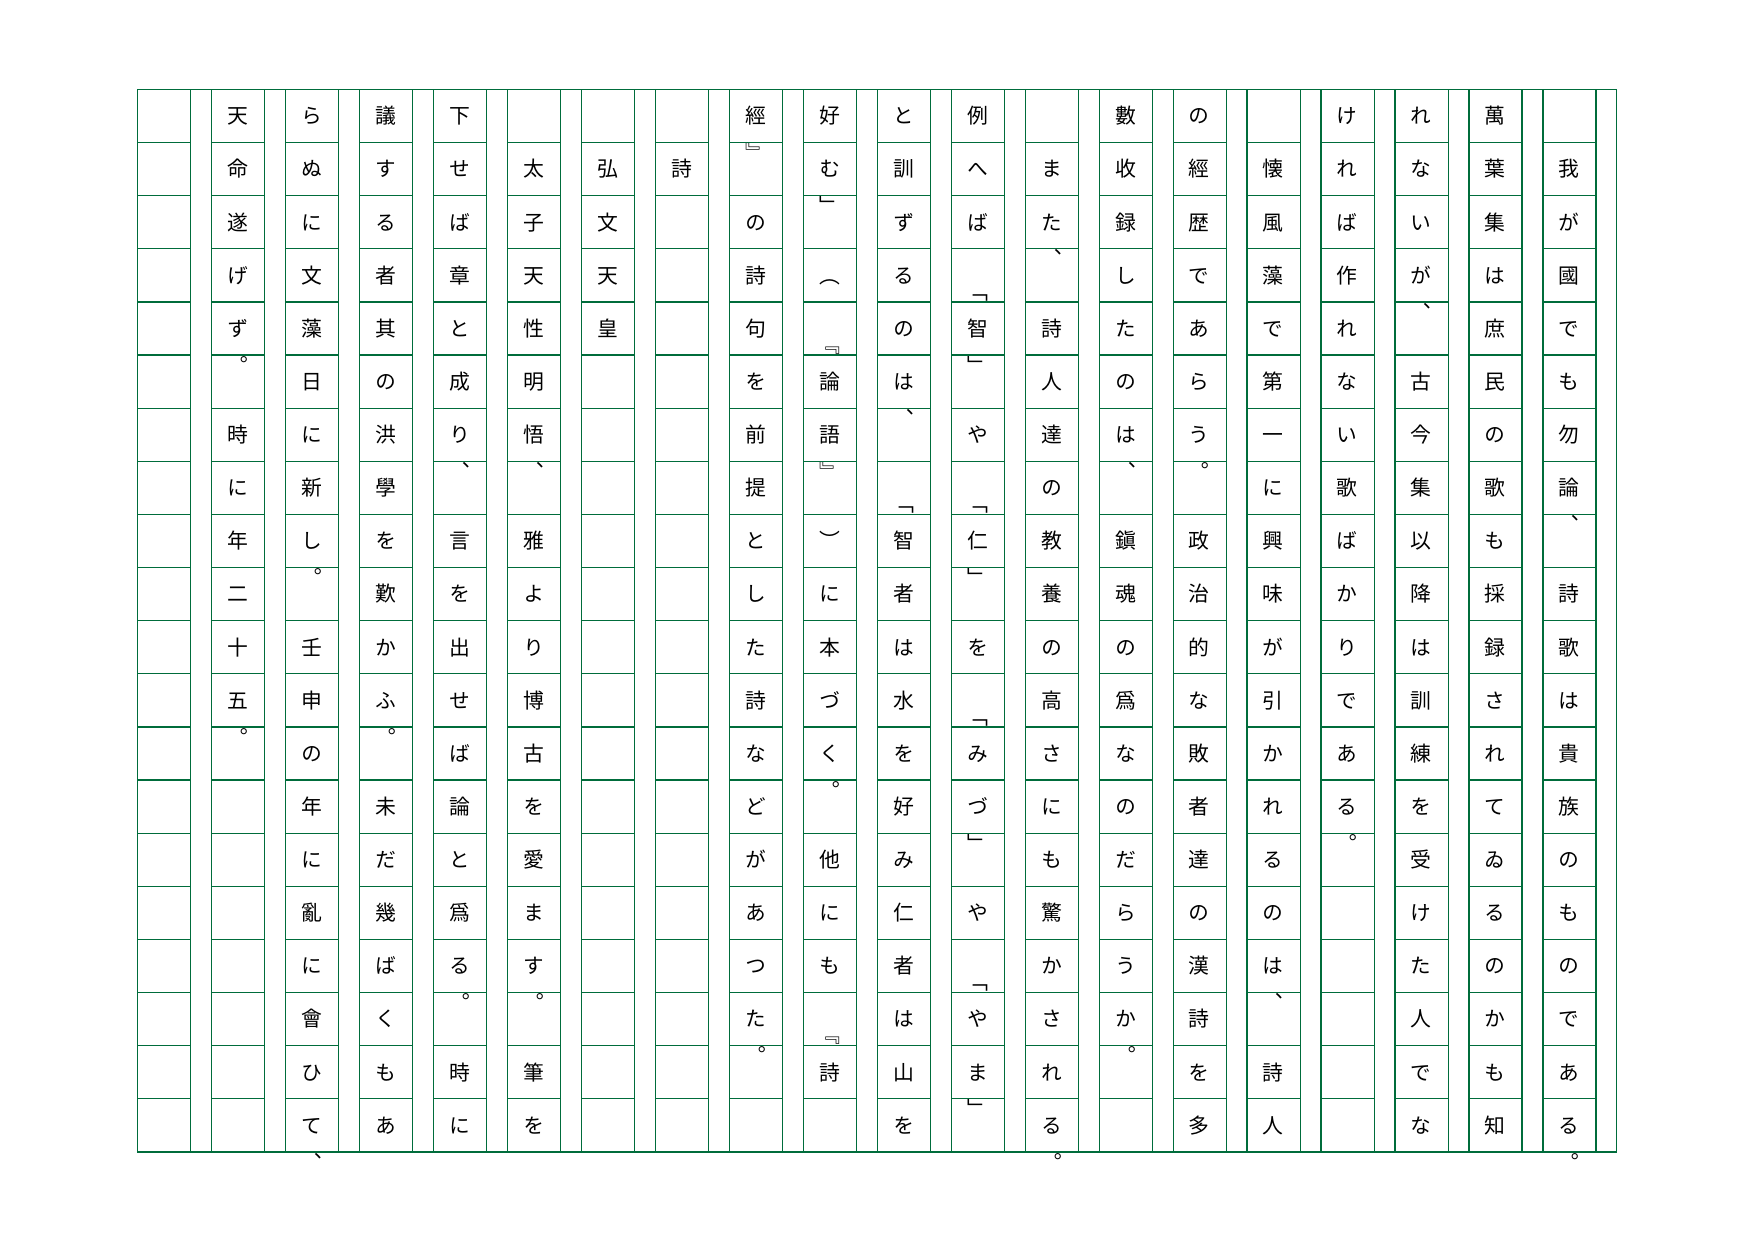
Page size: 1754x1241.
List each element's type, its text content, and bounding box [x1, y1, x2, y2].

text 太子天性明悟、雅より博古を愛ます。筆を下せば章と成り、言を出せば論と爲る。時に議する者其の洪學を歎かふ。未だ幾ばくもあらぬに文藻日に新し。壬申の年に亂に會ひて、天命遂げず。時に年二十五。 [286, 887, 338, 939]
text 懐風藻で第一に興味が引かれるのは、詩人の經歴であらう。政治的な敗者達の漢詩を多數收録したのは、鎭魂の爲なのだらうか。 [1248, 90, 1300, 142]
text [656, 940, 708, 992]
text 太子天性明悟、雅より博古を愛ます。筆を下せば章と成り、言を出せば論と爲る。時に議する者其の洪學を歎かふ。未だ幾ばくもあらぬに文藻日に新し。壬申の年に亂に會ひて、天命遂げず。時に年二十五。 [508, 356, 560, 408]
text 懐風藻で第一に興味が引かれるのは、詩人の經歴であらう。政治的な敗者達の漢詩を多數收録したのは、鎭魂の爲なのだらうか。 [1100, 143, 1152, 195]
text 我が國でも勿論、詩歌は貴族のものである。萬葉集は庶民の歌も採録されてゐるのかも知れないが、古今集以降は訓練を受けた人でなければ作れない歌ばかりである。 [1597, 90, 1616, 1151]
text 例へば「智」や「仁」を「みづ」や「やま」と訓ずるのは、「智者は水を好み仁者は山を好む」（『論語』）に本づく。他にも『詩經』の詩句を前提とした詩などがあつた。 [730, 568, 782, 620]
text 我が國でも勿論、詩歌は貴族のものである。萬葉集は庶民の歌も採録されてゐるのかも知れないが、古今集以降は訓練を受けた人でなければ作れない歌ばかりである。 [1544, 993, 1595, 1045]
text 我が國でも勿論、詩歌は貴族のものである。萬葉集は庶民の歌も採録されてゐるのかも知れないが、古今集以降は訓練を受けた人でなければ作れない歌ばかりである。 [1470, 728, 1521, 779]
text 例へば「智」や「仁」を「みづ」や「やま」と訓ずるのは、「智者は水を好み仁者は山を好む」（『論語』）に本づく。他にも『詩經』の詩句を前提とした詩などがあつた。 [730, 621, 782, 673]
text 我が國でも勿論、詩歌は貴族のものである。萬葉集は庶民の歌も採録されてゐるのかも知れないが、古今集以降は訓練を受けた人でなければ作れない歌ばかりである。 [1322, 781, 1374, 833]
text 例へば「智」や「仁」を「みづ」や「やま」と訓ずるのは、「智者は水を好み仁者は山を好む」（『論語』）に本づく。他にも『詩經』の詩句を前提とした詩などがあつた。 [804, 196, 856, 248]
text [656, 462, 708, 514]
text 懐風藻で第一に興味が引かれるのは、詩人の經歴であらう。政治的な敗者達の漢詩を多數收録したのは、鎭魂の爲なのだらうか。 [1153, 90, 1173, 1151]
text 太子天性明悟、雅より博古を愛ます。筆を下せば章と成り、言を出せば論と爲る。時に議する者其の洪學を歎かふ。未だ幾ばくもあらぬに文藻日に新し。壬申の年に亂に會ひて、天命遂げず。時に年二十五。 [360, 515, 412, 567]
text 太子天性明悟、雅より博古を愛ます。筆を下せば章と成り、言を出せば論と爲る。時に議する者其の洪學を歎かふ。未だ幾ばくもあらぬに文藻日に新し。壬申の年に亂に會ひて、天命遂げず。時に年二十五。 [360, 143, 412, 195]
text 例へば「智」や「仁」を「みづ」や「やま」と訓ずるのは、「智者は水を好み仁者は山を好む」（『論語』）に本づく。他にも『詩經』の詩句を前提とした詩などがあつた。 [804, 462, 856, 514]
text また、詩人達の教養の高さにも驚かされる。 [1026, 568, 1078, 620]
text 懐風藻で第一に興味が引かれるのは、詩人の經歴であらう。政治的な敗者達の漢詩を多數收録したのは、鎭魂の爲なのだらうか。 [1174, 940, 1226, 992]
text 例へば「智」や「仁」を「みづ」や「やま」と訓ずるのは、「智者は水を好み仁者は山を好む」（『論語』）に本づく。他にも『詩經』の詩句を前提とした詩などがあつた。 [804, 515, 856, 567]
text 我が國でも勿論、詩歌は貴族のものである。萬葉集は庶民の歌も採録されてゐるのかも知れないが、古今集以降は訓練を受けた人でなければ作れない歌ばかりである。 [1322, 90, 1374, 142]
text 懐風藻で第一に興味が引かれるのは、詩人の經歴であらう。政治的な敗者達の漢詩を多數收録したのは、鎭魂の爲なのだらうか。 [1174, 621, 1226, 673]
text また、詩人達の教養の高さにも驚かされる。 [1026, 621, 1078, 673]
text 懐風藻で第一に興味が引かれるのは、詩人の經歴であらう。政治的な敗者達の漢詩を多數收録したのは、鎭魂の爲なのだらうか。 [1100, 568, 1152, 620]
text 我が國でも勿論、詩歌は貴族のものである。萬葉集は庶民の歌も採録されてゐるのかも知れないが、古今集以降は訓練を受けた人でなければ作れない歌ばかりである。 [1544, 674, 1595, 726]
text 懐風藻で第一に興味が引かれるのは、詩人の經歴であらう。政治的な敗者達の漢詩を多數收録したのは、鎭魂の爲なのだらうか。 [1100, 781, 1152, 833]
text [582, 781, 634, 833]
text 例へば「智」や「仁」を「みづ」や「やま」と訓ずるのは、「智者は水を好み仁者は山を好む」（『論語』）に本づく。他にも『詩經』の詩句を前提とした詩などがあつた。 [730, 834, 782, 886]
text 我が國でも勿論、詩歌は貴族のものである。萬葉集は庶民の歌も採録されてゐるのかも知れないが、古今集以降は訓練を受けた人でなければ作れない歌ばかりである。 [1470, 621, 1521, 673]
text 例へば「智」や「仁」を「みづ」や「やま」と訓ずるのは、「智者は水を好み仁者は山を好む」（『論語』）に本づく。他にも『詩經』の詩句を前提とした詩などがあつた。 [804, 993, 856, 1045]
text 例へば「智」や「仁」を「みづ」や「やま」と訓ずるのは、「智者は水を好み仁者は山を好む」（『論語』）に本づく。他にも『詩經』の詩句を前提とした詩などがあつた。 [878, 515, 930, 567]
text 太子天性明悟、雅より博古を愛ます。筆を下せば章と成り、言を出せば論と爲る。時に議する者其の洪學を歎かふ。未だ幾ばくもあらぬに文藻日に新し。壬申の年に亂に會ひて、天命遂げず。時に年二十五。 [561, 90, 581, 1151]
text 我が國でも勿論、詩歌は貴族のものである。萬葉集は庶民の歌も採録されてゐるのかも知れないが、古今集以降は訓練を受けた人でなければ作れない歌ばかりである。 [1470, 356, 1521, 408]
text 我が國でも勿論、詩歌は貴族のものである。萬葉集は庶民の歌も採録されてゐるのかも知れないが、古今集以降は訓練を受けた人でなければ作れない歌ばかりである。 [1544, 728, 1595, 779]
text 我が國でも勿論、詩歌は貴族のものである。萬葉集は庶民の歌も採録されてゐるのかも知れないが、古今集以降は訓練を受けた人でなければ作れない歌ばかりである。 [1322, 568, 1374, 620]
text 例へば「智」や「仁」を「みづ」や「やま」と訓ずるのは、「智者は水を好み仁者は山を好む」（『論語』）に本づく。他にも『詩經』の詩句を前提とした詩などがあつた。 [783, 90, 803, 1151]
text 懐風藻で第一に興味が引かれるのは、詩人の經歴であらう。政治的な敗者達の漢詩を多數收録したのは、鎭魂の爲なのだらうか。 [1174, 356, 1226, 408]
text 太子天性明悟、雅より博古を愛ます。筆を下せば章と成り、言を出せば論と爲る。時に議する者其の洪學を歎かふ。未だ幾ばくもあらぬに文藻日に新し。壬申の年に亂に會ひて、天命遂げず。時に年二十五。 [508, 993, 560, 1045]
text 懐風藻で第一に興味が引かれるのは、詩人の經歴であらう。政治的な敗者達の漢詩を多數收録したのは、鎭魂の爲なのだらうか。 [1100, 1099, 1152, 1151]
text 懐風藻で第一に興味が引かれるのは、詩人の經歴であらう。政治的な敗者達の漢詩を多數收録したのは、鎭魂の爲なのだらうか。 [1100, 1046, 1152, 1098]
text 懐風藻で第一に興味が引かれるのは、詩人の經歴であらう。政治的な敗者達の漢詩を多數收録したのは、鎭魂の爲なのだらうか。 [1248, 621, 1300, 673]
text 懐風藻で第一に興味が引かれるのは、詩人の經歴であらう。政治的な敗者達の漢詩を多數收録したのは、鎭魂の爲なのだらうか。 [1248, 303, 1300, 354]
text また、詩人達の教養の高さにも驚かされる。 [1026, 674, 1078, 726]
text [582, 462, 634, 514]
text 我が國でも勿論、詩歌は貴族のものである。萬葉集は庶民の歌も採録されてゐるのかも知れないが、古今集以降は訓練を受けた人でなければ作れない歌ばかりである。 [1396, 249, 1448, 301]
text 例へば「智」や「仁」を「みづ」や「やま」と訓ずるのは、「智者は水を好み仁者は山を好む」（『論語』）に本づく。他にも『詩經』の詩句を前提とした詩などがあつた。 [730, 993, 782, 1045]
text 例へば「智」や「仁」を「みづ」や「やま」と訓ずるのは、「智者は水を好み仁者は山を好む」（『論語』）に本づく。他にも『詩經』の詩句を前提とした詩などがあつた。 [878, 834, 930, 886]
text 懐風藻で第一に興味が引かれるのは、詩人の經歴であらう。政治的な敗者達の漢詩を多數收録したのは、鎭魂の爲なのだらうか。 [1174, 781, 1226, 833]
text 我が國でも勿論、詩歌は貴族のものである。萬葉集は庶民の歌も採録されてゐるのかも知れないが、古今集以降は訓練を受けた人でなければ作れない歌ばかりである。 [1322, 249, 1374, 301]
text 我が國でも勿論、詩歌は貴族のものである。萬葉集は庶民の歌も採録されてゐるのかも知れないが、古今集以降は訓練を受けた人でなければ作れない歌ばかりである。 [1322, 940, 1374, 992]
text [656, 409, 708, 461]
text 例へば「智」や「仁」を「みづ」や「やま」と訓ずるのは、「智者は水を好み仁者は山を好む」（『論語』）に本づく。他にも『詩經』の詩句を前提とした詩などがあつた。 [952, 834, 1004, 886]
text 太子天性明悟、雅より博古を愛ます。筆を下せば章と成り、言を出せば論と爲る。時に議する者其の洪學を歎かふ。未だ幾ばくもあらぬに文藻日に新し。壬申の年に亂に會ひて、天命遂げず。時に年二十五。 [508, 728, 560, 779]
text 太子天性明悟、雅より博古を愛ます。筆を下せば章と成り、言を出せば論と爲る。時に議する者其の洪學を歎かふ。未だ幾ばくもあらぬに文藻日に新し。壬申の年に亂に會ひて、天命遂げず。時に年二十五。 [286, 196, 338, 248]
text 太子天性明悟、雅より博古を愛ます。筆を下せば章と成り、言を出せば論と爲る。時に議する者其の洪學を歎かふ。未だ幾ばくもあらぬに文藻日に新し。壬申の年に亂に會ひて、天命遂げず。時に年二十五。 [508, 887, 560, 939]
text [582, 993, 634, 1045]
text 例へば「智」や「仁」を「みづ」や「やま」と訓ずるのは、「智者は水を好み仁者は山を好む」（『論語』）に本づく。他にも『詩經』の詩句を前提とした詩などがあつた。 [952, 1099, 1004, 1151]
text 懐風藻で第一に興味が引かれるのは、詩人の經歴であらう。政治的な敗者達の漢詩を多數收録したのは、鎭魂の爲なのだらうか。 [1174, 249, 1226, 301]
text 太子天性明悟、雅より博古を愛ます。筆を下せば章と成り、言を出せば論と爲る。時に議する者其の洪學を歎かふ。未だ幾ばくもあらぬに文藻日に新し。壬申の年に亂に會ひて、天命遂げず。時に年二十五。 [360, 621, 412, 673]
text 懐風藻で第一に興味が引かれるのは、詩人の經歴であらう。政治的な敗者達の漢詩を多數收録したのは、鎭魂の爲なのだらうか。 [1100, 887, 1152, 939]
text 太子天性明悟、雅より博古を愛ます。筆を下せば章と成り、言を出せば論と爲る。時に議する者其の洪學を歎かふ。未だ幾ばくもあらぬに文藻日に新し。壬申の年に亂に會ひて、天命遂げず。時に年二十五。 [286, 90, 338, 142]
text 太子天性明悟、雅より博古を愛ます。筆を下せば章と成り、言を出せば論と爲る。時に議する者其の洪學を歎かふ。未だ幾ばくもあらぬに文藻日に新し。壬申の年に亂に會ひて、天命遂げず。時に年二十五。 [212, 356, 264, 408]
text 太子天性明悟、雅より博古を愛ます。筆を下せば章と成り、言を出せば論と爲る。時に議する者其の洪學を歎かふ。未だ幾ばくもあらぬに文藻日に新し。壬申の年に亂に會ひて、天命遂げず。時に年二十五。 [265, 90, 285, 1151]
text [656, 728, 708, 779]
text [582, 356, 634, 408]
text 例へば「智」や「仁」を「みづ」や「やま」と訓ずるのは、「智者は水を好み仁者は山を好む」（『論語』）に本づく。他にも『詩經』の詩句を前提とした詩などがあつた。 [952, 674, 1004, 726]
text 太子天性明悟、雅より博古を愛ます。筆を下せば章と成り、言を出せば論と爲る。時に議する者其の洪學を歎かふ。未だ幾ばくもあらぬに文藻日に新し。壬申の年に亂に會ひて、天命遂げず。時に年二十五。 [434, 303, 486, 354]
text 例へば「智」や「仁」を「みづ」や「やま」と訓ずるのは、「智者は水を好み仁者は山を好む」（『論語』）に本づく。他にも『詩經』の詩句を前提とした詩などがあつた。 [952, 196, 1004, 248]
text 我が國でも勿論、詩歌は貴族のものである。萬葉集は庶民の歌も採録されてゐるのかも知れないが、古今集以降は訓練を受けた人でなければ作れない歌ばかりである。 [1322, 887, 1374, 939]
text 懐風藻で第一に興味が引かれるのは、詩人の經歴であらう。政治的な敗者達の漢詩を多數收録したのは、鎭魂の爲なのだらうか。 [1100, 462, 1152, 514]
text 懐風藻で第一に興味が引かれるのは、詩人の經歴であらう。政治的な敗者達の漢詩を多數收録したのは、鎭魂の爲なのだらうか。 [1174, 674, 1226, 726]
text 懐風藻で第一に興味が引かれるのは、詩人の經歴であらう。政治的な敗者達の漢詩を多數收録したのは、鎭魂の爲なのだらうか。 [1100, 196, 1152, 248]
text [656, 834, 708, 886]
text [656, 621, 708, 673]
text 懐風藻で第一に興味が引かれるのは、詩人の經歴であらう。政治的な敗者達の漢詩を多數收録したのは、鎭魂の爲なのだらうか。 [1248, 196, 1300, 248]
text 太子天性明悟、雅より博古を愛ます。筆を下せば章と成り、言を出せば論と爲る。時に議する者其の洪學を歎かふ。未だ幾ばくもあらぬに文藻日に新し。壬申の年に亂に會ひて、天命遂げず。時に年二十五。 [360, 940, 412, 992]
text 例へば「智」や「仁」を「みづ」や「やま」と訓ずるのは、「智者は水を好み仁者は山を好む」（『論語』）に本づく。他にも『詩經』の詩句を前提とした詩などがあつた。 [730, 143, 782, 195]
text 例へば「智」や「仁」を「みづ」や「やま」と訓ずるのは、「智者は水を好み仁者は山を好む」（『論語』）に本づく。他にも『詩經』の詩句を前提とした詩などがあつた。 [730, 303, 782, 354]
text [656, 781, 708, 833]
text 懐風藻で第一に興味が引かれるのは、詩人の經歴であらう。政治的な敗者達の漢詩を多數收録したのは、鎭魂の爲なのだらうか。 [1248, 1099, 1300, 1151]
text 我が國でも勿論、詩歌は貴族のものである。萬葉集は庶民の歌も採録されてゐるのかも知れないが、古今集以降は訓練を受けた人でなければ作れない歌ばかりである。 [1322, 462, 1374, 514]
text 例へば「智」や「仁」を「みづ」や「やま」と訓ずるのは、「智者は水を好み仁者は山を好む」（『論語』）に本づく。他にも『詩經』の詩句を前提とした詩などがあつた。 [878, 674, 930, 726]
text また、詩人達の教養の高さにも驚かされる。 [1026, 409, 1078, 461]
text [582, 515, 634, 567]
text 太子天性明悟、雅より博古を愛ます。筆を下せば章と成り、言を出せば論と爲る。時に議する者其の洪學を歎かふ。未だ幾ばくもあらぬに文藻日に新し。壬申の年に亂に會ひて、天命遂げず。時に年二十五。 [212, 568, 264, 620]
text 我が國でも勿論、詩歌は貴族のものである。萬葉集は庶民の歌も採録されてゐるのかも知れないが、古今集以降は訓練を受けた人でなければ作れない歌ばかりである。 [1544, 196, 1595, 248]
text 例へば「智」や「仁」を「みづ」や「やま」と訓ずるのは、「智者は水を好み仁者は山を好む」（『論語』）に本づく。他にも『詩經』の詩句を前提とした詩などがあつた。 [878, 303, 930, 354]
text 我が國でも勿論、詩歌は貴族のものである。萬葉集は庶民の歌も採録されてゐるのかも知れないが、古今集以降は訓練を受けた人でなければ作れない歌ばかりである。 [1544, 515, 1595, 567]
text 我が國でも勿論、詩歌は貴族のものである。萬葉集は庶民の歌も採録されてゐるのかも知れないが、古今集以降は訓練を受けた人でなければ作れない歌ばかりである。 [1544, 621, 1595, 673]
text 太子天性明悟、雅より博古を愛ます。筆を下せば章と成り、言を出せば論と爲る。時に議する者其の洪學を歎かふ。未だ幾ばくもあらぬに文藻日に新し。壬申の年に亂に會ひて、天命遂げず。時に年二十五。 [360, 834, 412, 886]
text 懐風藻で第一に興味が引かれるのは、詩人の經歴であらう。政治的な敗者達の漢詩を多數收録したのは、鎭魂の爲なのだらうか。 [1248, 674, 1300, 726]
text 例へば「智」や「仁」を「みづ」や「やま」と訓ずるのは、「智者は水を好み仁者は山を好む」（『論語』）に本づく。他にも『詩經』の詩句を前提とした詩などがあつた。 [878, 568, 930, 620]
text 懐風藻で第一に興味が引かれるのは、詩人の經歴であらう。政治的な敗者達の漢詩を多數收録したのは、鎭魂の爲なのだらうか。 [1248, 834, 1300, 886]
text 例へば「智」や「仁」を「みづ」や「やま」と訓ずるのは、「智者は水を好み仁者は山を好む」（『論語』）に本づく。他にも『詩經』の詩句を前提とした詩などがあつた。 [952, 993, 1004, 1045]
text 我が國でも勿論、詩歌は貴族のものである。萬葉集は庶民の歌も採録されてゐるのかも知れないが、古今集以降は訓練を受けた人でなければ作れない歌ばかりである。 [1396, 409, 1448, 461]
text 我が國でも勿論、詩歌は貴族のものである。萬葉集は庶民の歌も採録されてゐるのかも知れないが、古今集以降は訓練を受けた人でなければ作れない歌ばかりである。 [1396, 356, 1448, 408]
text [656, 303, 708, 354]
text 太子天性明悟、雅より博古を愛ます。筆を下せば章と成り、言を出せば論と爲る。時に議する者其の洪學を歎かふ。未だ幾ばくもあらぬに文藻日に新し。壬申の年に亂に會ひて、天命遂げず。時に年二十五。 [286, 515, 338, 567]
text 例へば「智」や「仁」を「みづ」や「やま」と訓ずるのは、「智者は水を好み仁者は山を好む」（『論語』）に本づく。他にも『詩經』の詩句を前提とした詩などがあつた。 [878, 249, 930, 301]
text 懐風藻で第一に興味が引かれるのは、詩人の經歴であらう。政治的な敗者達の漢詩を多數收録したのは、鎭魂の爲なのだらうか。 [1248, 781, 1300, 833]
text 懐風藻で第一に興味が引かれるのは、詩人の經歴であらう。政治的な敗者達の漢詩を多數收録したのは、鎭魂の爲なのだらうか。 [1174, 462, 1226, 514]
text 懐風藻で第一に興味が引かれるのは、詩人の經歴であらう。政治的な敗者達の漢詩を多數收録したのは、鎭魂の爲なのだらうか。 [1100, 993, 1152, 1045]
text 太子天性明悟、雅より博古を愛ます。筆を下せば章と成り、言を出せば論と爲る。時に議する者其の洪學を歎かふ。未だ幾ばくもあらぬに文藻日に新し。壬申の年に亂に會ひて、天命遂げず。時に年二十五。 [508, 303, 560, 354]
text [582, 90, 634, 142]
text 懐風藻で第一に興味が引かれるのは、詩人の經歴であらう。政治的な敗者達の漢詩を多數收録したのは、鎭魂の爲なのだらうか。 [1248, 515, 1300, 567]
text 太子天性明悟、雅より博古を愛ます。筆を下せば章と成り、言を出せば論と爲る。時に議する者其の洪學を歎かふ。未だ幾ばくもあらぬに文藻日に新し。壬申の年に亂に會ひて、天命遂げず。時に年二十五。 [286, 303, 338, 354]
text 例へば「智」や「仁」を「みづ」や「やま」と訓ずるのは、「智者は水を好み仁者は山を好む」（『論語』）に本づく。他にも『詩經』の詩句を前提とした詩などがあつた。 [804, 356, 856, 408]
text 太子天性明悟、雅より博古を愛ます。筆を下せば章と成り、言を出せば論と爲る。時に議する者其の洪學を歎かふ。未だ幾ばくもあらぬに文藻日に新し。壬申の年に亂に會ひて、天命遂げず。時に年二十五。 [508, 568, 560, 620]
text 太子天性明悟、雅より博古を愛ます。筆を下せば章と成り、言を出せば論と爲る。時に議する者其の洪學を歎かふ。未だ幾ばくもあらぬに文藻日に新し。壬申の年に亂に會ひて、天命遂げず。時に年二十五。 [434, 515, 486, 567]
text 例へば「智」や「仁」を「みづ」や「やま」と訓ずるのは、「智者は水を好み仁者は山を好む」（『論語』）に本づく。他にも『詩經』の詩句を前提とした詩などがあつた。 [878, 90, 930, 142]
text 太子天性明悟、雅より博古を愛ます。筆を下せば章と成り、言を出せば論と爲る。時に議する者其の洪學を歎かふ。未だ幾ばくもあらぬに文藻日に新し。壬申の年に亂に會ひて、天命遂げず。時に年二十五。 [360, 196, 412, 248]
text 懐風藻で第一に興味が引かれるのは、詩人の經歴であらう。政治的な敗者達の漢詩を多數收録したのは、鎭魂の爲なのだらうか。 [1248, 887, 1300, 939]
text 懐風藻で第一に興味が引かれるのは、詩人の經歴であらう。政治的な敗者達の漢詩を多數收録したのは、鎭魂の爲なのだらうか。 [1174, 993, 1226, 1045]
text 太子天性明悟、雅より博古を愛ます。筆を下せば章と成り、言を出せば論と爲る。時に議する者其の洪學を歎かふ。未だ幾ばくもあらぬに文藻日に新し。壬申の年に亂に會ひて、天命遂げず。時に年二十五。 [212, 1046, 264, 1098]
text 例へば「智」や「仁」を「みづ」や「やま」と訓ずるのは、「智者は水を好み仁者は山を好む」（『論語』）に本づく。他にも『詩經』の詩句を前提とした詩などがあつた。 [730, 674, 782, 726]
text 太子天性明悟、雅より博古を愛ます。筆を下せば章と成り、言を出せば論と爲る。時に議する者其の洪學を歎かふ。未だ幾ばくもあらぬに文藻日に新し。壬申の年に亂に會ひて、天命遂げず。時に年二十五。 [508, 409, 560, 461]
text 懐風藻で第一に興味が引かれるのは、詩人の經歴であらう。政治的な敗者達の漢詩を多數收録したのは、鎭魂の爲なのだらうか。 [1174, 1046, 1226, 1098]
text 我が國でも勿論、詩歌は貴族のものである。萬葉集は庶民の歌も採録されてゐるのかも知れないが、古今集以降は訓練を受けた人でなければ作れない歌ばかりである。 [1470, 1099, 1521, 1151]
text 太子天性明悟、雅より博古を愛ます。筆を下せば章と成り、言を出せば論と爲る。時に議する者其の洪學を歎かふ。未だ幾ばくもあらぬに文藻日に新し。壬申の年に亂に會ひて、天命遂げず。時に年二十五。 [360, 249, 412, 301]
text 太子天性明悟、雅より博古を愛ます。筆を下せば章と成り、言を出せば論と爲る。時に議する者其の洪學を歎かふ。未だ幾ばくもあらぬに文藻日に新し。壬申の年に亂に會ひて、天命遂げず。時に年二十五。 [434, 993, 486, 1045]
text また、詩人達の教養の高さにも驚かされる。 [1026, 834, 1078, 886]
text 太子天性明悟、雅より博古を愛ます。筆を下せば章と成り、言を出せば論と爲る。時に議する者其の洪學を歎かふ。未だ幾ばくもあらぬに文藻日に新し。壬申の年に亂に會ひて、天命遂げず。時に年二十五。 [286, 993, 338, 1045]
text 我が國でも勿論、詩歌は貴族のものである。萬葉集は庶民の歌も採録されてゐるのかも知れないが、古今集以降は訓練を受けた人でなければ作れない歌ばかりである。 [1396, 940, 1448, 992]
text 例へば「智」や「仁」を「みづ」や「やま」と訓ずるのは、「智者は水を好み仁者は山を好む」（『論語』）に本づく。他にも『詩經』の詩句を前提とした詩などがあつた。 [857, 90, 877, 1151]
text 懐風藻で第一に興味が引かれるのは、詩人の經歴であらう。政治的な敗者達の漢詩を多數收録したのは、鎭魂の爲なのだらうか。 [1248, 1046, 1300, 1098]
text 太子天性明悟、雅より博古を愛ます。筆を下せば章と成り、言を出せば論と爲る。時に議する者其の洪學を歎かふ。未だ幾ばくもあらぬに文藻日に新し。壬申の年に亂に會ひて、天命遂げず。時に年二十五。 [286, 781, 338, 833]
text 例へば「智」や「仁」を「みづ」や「やま」と訓ずるのは、「智者は水を好み仁者は山を好む」（『論語』）に本づく。他にも『詩經』の詩句を前提とした詩などがあつた。 [730, 781, 782, 833]
text 懐風藻で第一に興味が引かれるのは、詩人の經歴であらう。政治的な敗者達の漢詩を多數收録したのは、鎭魂の爲なのだらうか。 [1174, 728, 1226, 779]
text 懐風藻で第一に興味が引かれるのは、詩人の經歴であらう。政治的な敗者達の漢詩を多數收録したのは、鎭魂の爲なのだらうか。 [1301, 90, 1320, 1151]
text 太子天性明悟、雅より博古を愛ます。筆を下せば章と成り、言を出せば論と爲る。時に議する者其の洪學を歎かふ。未だ幾ばくもあらぬに文藻日に新し。壬申の年に亂に會ひて、天命遂げず。時に年二十五。 [434, 1046, 486, 1098]
text 我が國でも勿論、詩歌は貴族のものである。萬葉集は庶民の歌も採録されてゐるのかも知れないが、古今集以降は訓練を受けた人でなければ作れない歌ばかりである。 [1544, 143, 1595, 195]
text 我が國でも勿論、詩歌は貴族のものである。萬葉集は庶民の歌も採録されてゐるのかも知れないが、古今集以降は訓練を受けた人でなければ作れない歌ばかりである。 [1470, 993, 1521, 1045]
text 例へば「智」や「仁」を「みづ」や「やま」と訓ずるのは、「智者は水を好み仁者は山を好む」（『論語』）に本づく。他にも『詩經』の詩句を前提とした詩などがあつた。 [878, 196, 930, 248]
text また、詩人達の教養の高さにも驚かされる。 [1026, 940, 1078, 992]
text 懐風藻で第一に興味が引かれるのは、詩人の經歴であらう。政治的な敗者達の漢詩を多數收録したのは、鎭魂の爲なのだらうか。 [1100, 356, 1152, 408]
text 太子天性明悟、雅より博古を愛ます。筆を下せば章と成り、言を出せば論と爲る。時に議する者其の洪學を歎かふ。未だ幾ばくもあらぬに文藻日に新し。壬申の年に亂に會ひて、天命遂げず。時に年二十五。 [286, 356, 338, 408]
text 懐風藻で第一に興味が引かれるのは、詩人の經歴であらう。政治的な敗者達の漢詩を多數收録したのは、鎭魂の爲なのだらうか。 [1100, 728, 1152, 779]
text [656, 1046, 708, 1098]
text 例へば「智」や「仁」を「みづ」や「やま」と訓ずるのは、「智者は水を好み仁者は山を好む」（『論語』）に本づく。他にも『詩經』の詩句を前提とした詩などがあつた。 [952, 568, 1004, 620]
text 懐風藻で第一に興味が引かれるのは、詩人の經歴であらう。政治的な敗者達の漢詩を多數收録したのは、鎭魂の爲なのだらうか。 [1174, 568, 1226, 620]
text 我が國でも勿論、詩歌は貴族のものである。萬葉集は庶民の歌も採録されてゐるのかも知れないが、古今集以降は訓練を受けた人でなければ作れない歌ばかりである。 [1470, 940, 1521, 992]
text 例へば「智」や「仁」を「みづ」や「やま」と訓ずるのは、「智者は水を好み仁者は山を好む」（『論語』）に本づく。他にも『詩經』の詩句を前提とした詩などがあつた。 [878, 728, 930, 779]
text 我が國でも勿論、詩歌は貴族のものである。萬葉集は庶民の歌も採録されてゐるのかも知れないが、古今集以降は訓練を受けた人でなければ作れない歌ばかりである。 [1396, 887, 1448, 939]
text 懐風藻で第一に興味が引かれるのは、詩人の經歴であらう。政治的な敗者達の漢詩を多數收録したのは、鎭魂の爲なのだらうか。 [1100, 674, 1152, 726]
text 例へば「智」や「仁」を「みづ」や「やま」と訓ずるのは、「智者は水を好み仁者は山を好む」（『論語』）に本づく。他にも『詩經』の詩句を前提とした詩などがあつた。 [804, 940, 856, 992]
text 太子天性明悟、雅より博古を愛ます。筆を下せば章と成り、言を出せば論と爲る。時に議する者其の洪學を歎かふ。未だ幾ばくもあらぬに文藻日に新し。壬申の年に亂に會ひて、天命遂げず。時に年二十五。 [212, 249, 264, 301]
text 例へば「智」や「仁」を「みづ」や「やま」と訓ずるのは、「智者は水を好み仁者は山を好む」（『論語』）に本づく。他にも『詩經』の詩句を前提とした詩などがあつた。 [952, 781, 1004, 833]
text 太子天性明悟、雅より博古を愛ます。筆を下せば章と成り、言を出せば論と爲る。時に議する者其の洪學を歎かふ。未だ幾ばくもあらぬに文藻日に新し。壬申の年に亂に會ひて、天命遂げず。時に年二十五。 [508, 940, 560, 992]
text [656, 674, 708, 726]
text 例へば「智」や「仁」を「みづ」や「やま」と訓ずるのは、「智者は水を好み仁者は山を好む」（『論語』）に本づく。他にも『詩經』の詩句を前提とした詩などがあつた。 [878, 781, 930, 833]
text 懐風藻で第一に興味が引かれるのは、詩人の經歴であらう。政治的な敗者達の漢詩を多數收録したのは、鎭魂の爲なのだらうか。 [1248, 249, 1300, 301]
text 例へば「智」や「仁」を「みづ」や「やま」と訓ずるのは、「智者は水を好み仁者は山を好む」（『論語』）に本づく。他にも『詩經』の詩句を前提とした詩などがあつた。 [804, 90, 856, 142]
text 太子天性明悟、雅より博古を愛ます。筆を下せば章と成り、言を出せば論と爲る。時に議する者其の洪學を歎かふ。未だ幾ばくもあらぬに文藻日に新し。壬申の年に亂に會ひて、天命遂げず。時に年二十五。 [434, 462, 486, 514]
text また、詩人達の教養の高さにも驚かされる。 [1026, 993, 1078, 1045]
text 文 [582, 196, 634, 248]
text 我が國でも勿論、詩歌は貴族のものである。萬葉集は庶民の歌も採録されてゐるのかも知れないが、古今集以降は訓練を受けた人でなければ作れない歌ばかりである。 [1544, 940, 1595, 992]
text 例へば「智」や「仁」を「みづ」や「やま」と訓ずるのは、「智者は水を好み仁者は山を好む」（『論語』）に本づく。他にも『詩經』の詩句を前提とした詩などがあつた。 [804, 887, 856, 939]
text 太子天性明悟、雅より博古を愛ます。筆を下せば章と成り、言を出せば論と爲る。時に議する者其の洪學を歎かふ。未だ幾ばくもあらぬに文藻日に新し。壬申の年に亂に會ひて、天命遂げず。時に年二十五。 [508, 621, 560, 673]
text 我が國でも勿論、詩歌は貴族のものである。萬葉集は庶民の歌も採録されてゐるのかも知れないが、古今集以降は訓練を受けた人でなければ作れない歌ばかりである。 [1322, 1046, 1374, 1098]
text [582, 674, 634, 726]
text 我が國でも勿論、詩歌は貴族のものである。萬葉集は庶民の歌も採録されてゐるのかも知れないが、古今集以降は訓練を受けた人でなければ作れない歌ばかりである。 [1322, 834, 1374, 886]
text [656, 196, 708, 248]
text 我が國でも勿論、詩歌は貴族のものである。萬葉集は庶民の歌も採録されてゐるのかも知れないが、古今集以降は訓練を受けた人でなければ作れない歌ばかりである。 [1322, 515, 1374, 567]
text 例へば「智」や「仁」を「みづ」や「やま」と訓ずるのは、「智者は水を好み仁者は山を好む」（『論語』）に本づく。他にも『詩經』の詩句を前提とした詩などがあつた。 [952, 621, 1004, 673]
text 例へば「智」や「仁」を「みづ」や「やま」と訓ずるのは、「智者は水を好み仁者は山を好む」（『論語』）に本づく。他にも『詩經』の詩句を前提とした詩などがあつた。 [878, 356, 930, 408]
text 太子天性明悟、雅より博古を愛ます。筆を下せば章と成り、言を出せば論と爲る。時に議する者其の洪學を歎かふ。未だ幾ばくもあらぬに文藻日に新し。壬申の年に亂に會ひて、天命遂げず。時に年二十五。 [508, 143, 560, 195]
text 我が國でも勿論、詩歌は貴族のものである。萬葉集は庶民の歌も採録されてゐるのかも知れないが、古今集以降は訓練を受けた人でなければ作れない歌ばかりである。 [1396, 303, 1448, 354]
text 我が國でも勿論、詩歌は貴族のものである。萬葉集は庶民の歌も採録されてゐるのかも知れないが、古今集以降は訓練を受けた人でなければ作れない歌ばかりである。 [1470, 196, 1521, 248]
text 太子天性明悟、雅より博古を愛ます。筆を下せば章と成り、言を出せば論と爲る。時に議する者其の洪學を歎かふ。未だ幾ばくもあらぬに文藻日に新し。壬申の年に亂に會ひて、天命遂げず。時に年二十五。 [360, 1046, 412, 1098]
text また、詩人達の教養の高さにも驚かされる。 [1026, 462, 1078, 514]
text 太子天性明悟、雅より博古を愛ます。筆を下せば章と成り、言を出せば論と爲る。時に議する者其の洪學を歎かふ。未だ幾ばくもあらぬに文藻日に新し。壬申の年に亂に會ひて、天命遂げず。時に年二十五。 [508, 674, 560, 726]
text また、詩人達の教養の高さにも驚かされる。 [1026, 143, 1078, 195]
text 例へば「智」や「仁」を「みづ」や「やま」と訓ずるのは、「智者は水を好み仁者は山を好む」（『論語』）に本づく。他にも『詩經』の詩句を前提とした詩などがあつた。 [952, 462, 1004, 514]
text 我が國でも勿論、詩歌は貴族のものである。萬葉集は庶民の歌も採録されてゐるのかも知れないが、古今集以降は訓練を受けた人でなければ作れない歌ばかりである。 [1322, 1099, 1374, 1151]
text 太子天性明悟、雅より博古を愛ます。筆を下せば章と成り、言を出せば論と爲る。時に議する者其の洪學を歎かふ。未だ幾ばくもあらぬに文藻日に新し。壬申の年に亂に會ひて、天命遂げず。時に年二十五。 [434, 196, 486, 248]
text 我が國でも勿論、詩歌は貴族のものである。萬葉集は庶民の歌も採録されてゐるのかも知れないが、古今集以降は訓練を受けた人でなければ作れない歌ばかりである。 [1470, 143, 1521, 195]
text 例へば「智」や「仁」を「みづ」や「やま」と訓ずるのは、「智者は水を好み仁者は山を好む」（『論語』）に本づく。他にも『詩經』の詩句を前提とした詩などがあつた。 [878, 1099, 930, 1151]
text 例へば「智」や「仁」を「みづ」や「やま」と訓ずるのは、「智者は水を好み仁者は山を好む」（『論語』）に本づく。他にも『詩經』の詩句を前提とした詩などがあつた。 [878, 1046, 930, 1098]
text また、詩人達の教養の高さにも驚かされる。 [1026, 356, 1078, 408]
text 我が國でも勿論、詩歌は貴族のものである。萬葉集は庶民の歌も採録されてゐるのかも知れないが、古今集以降は訓練を受けた人でなければ作れない歌ばかりである。 [1396, 1099, 1448, 1151]
text 我が國でも勿論、詩歌は貴族のものである。萬葉集は庶民の歌も採録されてゐるのかも知れないが、古今集以降は訓練を受けた人でなければ作れない歌ばかりである。 [1396, 515, 1448, 567]
text 懐風藻で第一に興味が引かれるのは、詩人の經歴であらう。政治的な敗者達の漢詩を多數收録したのは、鎭魂の爲なのだらうか。 [1248, 993, 1300, 1045]
text 懐風藻で第一に興味が引かれるのは、詩人の經歴であらう。政治的な敗者達の漢詩を多數收録したのは、鎭魂の爲なのだらうか。 [1248, 940, 1300, 992]
text 太子天性明悟、雅より博古を愛ます。筆を下せば章と成り、言を出せば論と爲る。時に議する者其の洪學を歎かふ。未だ幾ばくもあらぬに文藻日に新し。壬申の年に亂に會ひて、天命遂げず。時に年二十五。 [360, 674, 412, 726]
text 例へば「智」や「仁」を「みづ」や「やま」と訓ずるのは、「智者は水を好み仁者は山を好む」（『論語』）に本づく。他にも『詩經』の詩句を前提とした詩などがあつた。 [730, 940, 782, 992]
text 例へば「智」や「仁」を「みづ」や「やま」と訓ずるのは、「智者は水を好み仁者は山を好む」（『論語』）に本づく。他にも『詩經』の詩句を前提とした詩などがあつた。 [730, 409, 782, 461]
text 我が國でも勿論、詩歌は貴族のものである。萬葉集は庶民の歌も採録されてゐるのかも知れないが、古今集以降は訓練を受けた人でなければ作れない歌ばかりである。 [1544, 1099, 1595, 1151]
text 我が國でも勿論、詩歌は貴族のものである。萬葉集は庶民の歌も採録されてゐるのかも知れないが、古今集以降は訓練を受けた人でなければ作れない歌ばかりである。 [1322, 196, 1374, 248]
text 太子天性明悟、雅より博古を愛ます。筆を下せば章と成り、言を出せば論と爲る。時に議する者其の洪學を歎かふ。未だ幾ばくもあらぬに文藻日に新し。壬申の年に亂に會ひて、天命遂げず。時に年二十五。 [360, 1099, 412, 1151]
text 我が國でも勿論、詩歌は貴族のものである。萬葉集は庶民の歌も採録されてゐるのかも知れないが、古今集以降は訓練を受けた人でなければ作れない歌ばかりである。 [1544, 568, 1595, 620]
text 例へば「智」や「仁」を「みづ」や「やま」と訓ずるのは、「智者は水を好み仁者は山を好む」（『論語』）に本づく。他にも『詩經』の詩句を前提とした詩などがあつた。 [804, 303, 856, 354]
text 我が國でも勿論、詩歌は貴族のものである。萬葉集は庶民の歌も採録されてゐるのかも知れないが、古今集以降は訓練を受けた人でなければ作れない歌ばかりである。 [1396, 728, 1448, 779]
text また、詩人達の教養の高さにも驚かされる。 [1079, 90, 1099, 1151]
text 太子天性明悟、雅より博古を愛ます。筆を下せば章と成り、言を出せば論と爲る。時に議する者其の洪學を歎かふ。未だ幾ばくもあらぬに文藻日に新し。壬申の年に亂に會ひて、天命遂げず。時に年二十五。 [360, 462, 412, 514]
text 懐風藻で第一に興味が引かれるのは、詩人の經歴であらう。政治的な敗者達の漢詩を多數收録したのは、鎭魂の爲なのだらうか。 [1248, 462, 1300, 514]
text 例へば「智」や「仁」を「みづ」や「やま」と訓ずるのは、「智者は水を好み仁者は山を好む」（『論語』）に本づく。他にも『詩經』の詩句を前提とした詩などがあつた。 [730, 196, 782, 248]
text 太子天性明悟、雅より博古を愛ます。筆を下せば章と成り、言を出せば論と爲る。時に議する者其の洪學を歎かふ。未だ幾ばくもあらぬに文藻日に新し。壬申の年に亂に會ひて、天命遂げず。時に年二十五。 [508, 1099, 560, 1151]
text 懐風藻で第一に興味が引かれるのは、詩人の經歴であらう。政治的な敗者達の漢詩を多數收録したのは、鎭魂の爲なのだらうか。 [1100, 303, 1152, 354]
text [656, 90, 708, 142]
text 懐風藻で第一に興味が引かれるのは、詩人の經歴であらう。政治的な敗者達の漢詩を多數收録したのは、鎭魂の爲なのだらうか。 [1174, 515, 1226, 567]
text 例へば「智」や「仁」を「みづ」や「やま」と訓ずるのは、「智者は水を好み仁者は山を好む」（『論語』）に本づく。他にも『詩經』の詩句を前提とした詩などがあつた。 [1005, 90, 1025, 1151]
text 例へば「智」や「仁」を「みづ」や「やま」と訓ずるのは、「智者は水を好み仁者は山を好む」（『論語』）に本づく。他にも『詩經』の詩句を前提とした詩などがあつた。 [952, 515, 1004, 567]
text 太子天性明悟、雅より博古を愛ます。筆を下せば章と成り、言を出せば論と爲る。時に議する者其の洪學を歎かふ。未だ幾ばくもあらぬに文藻日に新し。壬申の年に亂に會ひて、天命遂げず。時に年二十五。 [212, 674, 264, 726]
text 我が國でも勿論、詩歌は貴族のものである。萬葉集は庶民の歌も採録されてゐるのかも知れないが、古今集以降は訓練を受けた人でなければ作れない歌ばかりである。 [1322, 993, 1374, 1045]
text 例へば「智」や「仁」を「みづ」や「やま」と訓ずるのは、「智者は水を好み仁者は山を好む」（『論語』）に本づく。他にも『詩經』の詩句を前提とした詩などがあつた。 [952, 143, 1004, 195]
text 太子天性明悟、雅より博古を愛ます。筆を下せば章と成り、言を出せば論と爲る。時に議する者其の洪學を歎かふ。未だ幾ばくもあらぬに文藻日に新し。壬申の年に亂に會ひて、天命遂げず。時に年二十五。 [212, 781, 264, 833]
text 太子天性明悟、雅より博古を愛ます。筆を下せば章と成り、言を出せば論と爲る。時に議する者其の洪學を歎かふ。未だ幾ばくもあらぬに文藻日に新し。壬申の年に亂に會ひて、天命遂げず。時に年二十五。 [286, 409, 338, 461]
text 太子天性明悟、雅より博古を愛ます。筆を下せば章と成り、言を出せば論と爲る。時に議する者其の洪學を歎かふ。未だ幾ばくもあらぬに文藻日に新し。壬申の年に亂に會ひて、天命遂げず。時に年二十五。 [508, 834, 560, 886]
text [582, 1099, 634, 1151]
text 例へば「智」や「仁」を「みづ」や「やま」と訓ずるのは、「智者は水を好み仁者は山を好む」（『論語』）に本づく。他にも『詩經』の詩句を前提とした詩などがあつた。 [931, 90, 951, 1151]
text 詩 [656, 143, 708, 195]
text 太子天性明悟、雅より博古を愛ます。筆を下せば章と成り、言を出せば論と爲る。時に議する者其の洪學を歎かふ。未だ幾ばくもあらぬに文藻日に新し。壬申の年に亂に會ひて、天命遂げず。時に年二十五。 [487, 90, 507, 1151]
text 我が國でも勿論、詩歌は貴族のものである。萬葉集は庶民の歌も採録されてゐるのかも知れないが、古今集以降は訓練を受けた人でなければ作れない歌ばかりである。 [1470, 834, 1521, 886]
text 懐風藻で第一に興味が引かれるのは、詩人の經歴であらう。政治的な敗者達の漢詩を多數收録したのは、鎭魂の爲なのだらうか。 [1100, 834, 1152, 886]
text 例へば「智」や「仁」を「みづ」や「やま」と訓ずるのは、「智者は水を好み仁者は山を好む」（『論語』）に本づく。他にも『詩經』の詩句を前提とした詩などがあつた。 [878, 409, 930, 461]
text 我が國でも勿論、詩歌は貴族のものである。萬葉集は庶民の歌も採録されてゐるのかも知れないが、古今集以降は訓練を受けた人でなければ作れない歌ばかりである。 [1470, 674, 1521, 726]
text 我が國でも勿論、詩歌は貴族のものである。萬葉集は庶民の歌も採録されてゐるのかも知れないが、古今集以降は訓練を受けた人でなければ作れない歌ばかりである。 [1523, 90, 1542, 1151]
text 例へば「智」や「仁」を「みづ」や「やま」と訓ずるのは、「智者は水を好み仁者は山を好む」（『論語』）に本づく。他にも『詩經』の詩句を前提とした詩などがあつた。 [878, 993, 930, 1045]
text 例へば「智」や「仁」を「みづ」や「やま」と訓ずるのは、「智者は水を好み仁者は山を好む」（『論語』）に本づく。他にも『詩經』の詩句を前提とした詩などがあつた。 [804, 409, 856, 461]
text 太子天性明悟、雅より博古を愛ます。筆を下せば章と成り、言を出せば論と爲る。時に議する者其の洪學を歎かふ。未だ幾ばくもあらぬに文藻日に新し。壬申の年に亂に會ひて、天命遂げず。時に年二十五。 [360, 887, 412, 939]
text 例へば「智」や「仁」を「みづ」や「やま」と訓ずるのは、「智者は水を好み仁者は山を好む」（『論語』）に本づく。他にも『詩經』の詩句を前提とした詩などがあつた。 [878, 940, 930, 992]
text 我が國でも勿論、詩歌は貴族のものである。萬葉集は庶民の歌も採録されてゐるのかも知れないが、古今集以降は訓練を受けた人でなければ作れない歌ばかりである。 [1470, 515, 1521, 567]
text 例へば「智」や「仁」を「みづ」や「やま」と訓ずるのは、「智者は水を好み仁者は山を好む」（『論語』）に本づく。他にも『詩經』の詩句を前提とした詩などがあつた。 [730, 1046, 782, 1098]
text 我が國でも勿論、詩歌は貴族のものである。萬葉集は庶民の歌も採録されてゐるのかも知れないが、古今集以降は訓練を受けた人でなければ作れない歌ばかりである。 [1396, 993, 1448, 1045]
text 例へば「智」や「仁」を「みづ」や「やま」と訓ずるのは、「智者は水を好み仁者は山を好む」（『論語』）に本づく。他にも『詩經』の詩句を前提とした詩などがあつた。 [730, 356, 782, 408]
text 太子天性明悟、雅より博古を愛ます。筆を下せば章と成り、言を出せば論と爲る。時に議する者其の洪學を歎かふ。未だ幾ばくもあらぬに文藻日に新し。壬申の年に亂に會ひて、天命遂げず。時に年二十五。 [212, 409, 264, 461]
text 我が國でも勿論、詩歌は貴族のものである。萬葉集は庶民の歌も採録されてゐるのかも知れないが、古今集以降は訓練を受けた人でなければ作れない歌ばかりである。 [1470, 409, 1521, 461]
text 太子天性明悟、雅より博古を愛ます。筆を下せば章と成り、言を出せば論と爲る。時に議する者其の洪學を歎かふ。未だ幾ばくもあらぬに文藻日に新し。壬申の年に亂に會ひて、天命遂げず。時に年二十五。 [212, 887, 264, 939]
text 太子天性明悟、雅より博古を愛ます。筆を下せば章と成り、言を出せば論と爲る。時に議する者其の洪學を歎かふ。未だ幾ばくもあらぬに文藻日に新し。壬申の年に亂に會ひて、天命遂げず。時に年二十五。 [434, 728, 486, 779]
text 太子天性明悟、雅より博古を愛ます。筆を下せば章と成り、言を出せば論と爲る。時に議する者其の洪學を歎かふ。未だ幾ばくもあらぬに文藻日に新し。壬申の年に亂に會ひて、天命遂げず。時に年二十五。 [360, 568, 412, 620]
text [582, 887, 634, 939]
text 太子天性明悟、雅より博古を愛ます。筆を下せば章と成り、言を出せば論と爲る。時に議する者其の洪學を歎かふ。未だ幾ばくもあらぬに文藻日に新し。壬申の年に亂に會ひて、天命遂げず。時に年二十五。 [286, 143, 338, 195]
text また、詩人達の教養の高さにも驚かされる。 [1026, 196, 1078, 248]
text 太子天性明悟、雅より博古を愛ます。筆を下せば章と成り、言を出せば論と爲る。時に議する者其の洪學を歎かふ。未だ幾ばくもあらぬに文藻日に新し。壬申の年に亂に會ひて、天命遂げず。時に年二十五。 [286, 940, 338, 992]
text 我が國でも勿論、詩歌は貴族のものである。萬葉集は庶民の歌も採録されてゐるのかも知れないが、古今集以降は訓練を受けた人でなければ作れない歌ばかりである。 [1396, 196, 1448, 248]
text 太子天性明悟、雅より博古を愛ます。筆を下せば章と成り、言を出せば論と爲る。時に議する者其の洪學を歎かふ。未だ幾ばくもあらぬに文藻日に新し。壬申の年に亂に會ひて、天命遂げず。時に年二十五。 [360, 303, 412, 354]
text 太子天性明悟、雅より博古を愛ます。筆を下せば章と成り、言を出せば論と爲る。時に議する者其の洪學を歎かふ。未だ幾ばくもあらぬに文藻日に新し。壬申の年に亂に會ひて、天命遂げず。時に年二十五。 [508, 249, 560, 301]
text 我が國でも勿論、詩歌は貴族のものである。萬葉集は庶民の歌も採録されてゐるのかも知れないが、古今集以降は訓練を受けた人でなければ作れない歌ばかりである。 [1544, 1046, 1595, 1098]
text また、詩人達の教養の高さにも驚かされる。 [1026, 515, 1078, 567]
text 太子天性明悟、雅より博古を愛ます。筆を下せば章と成り、言を出せば論と爲る。時に議する者其の洪學を歎かふ。未だ幾ばくもあらぬに文藻日に新し。壬申の年に亂に會ひて、天命遂げず。時に年二十五。 [413, 90, 433, 1151]
text また、詩人達の教養の高さにも驚かされる。 [1026, 1046, 1078, 1098]
text また、詩人達の教養の高さにも驚かされる。 [1026, 728, 1078, 779]
text 我が國でも勿論、詩歌は貴族のものである。萬葉集は庶民の歌も採録されてゐるのかも知れないが、古今集以降は訓練を受けた人でなければ作れない歌ばかりである。 [1322, 356, 1374, 408]
text 例へば「智」や「仁」を「みづ」や「やま」と訓ずるのは、「智者は水を好み仁者は山を好む」（『論語』）に本づく。他にも『詩經』の詩句を前提とした詩などがあつた。 [804, 143, 856, 195]
text 例へば「智」や「仁」を「みづ」や「やま」と訓ずるのは、「智者は水を好み仁者は山を好む」（『論語』）に本づく。他にも『詩經』の詩句を前提とした詩などがあつた。 [804, 728, 856, 779]
text [582, 568, 634, 620]
text 太子天性明悟、雅より博古を愛ます。筆を下せば章と成り、言を出せば論と爲る。時に議する者其の洪學を歎かふ。未だ幾ばくもあらぬに文藻日に新し。壬申の年に亂に會ひて、天命遂げず。時に年二十五。 [212, 834, 264, 886]
text [635, 90, 655, 1151]
text 太子天性明悟、雅より博古を愛ます。筆を下せば章と成り、言を出せば論と爲る。時に議する者其の洪學を歎かふ。未だ幾ばくもあらぬに文藻日に新し。壬申の年に亂に會ひて、天命遂げず。時に年二十五。 [212, 1099, 264, 1151]
text [656, 993, 708, 1045]
text 懐風藻で第一に興味が引かれるのは、詩人の經歴であらう。政治的な敗者達の漢詩を多數收録したのは、鎭魂の爲なのだらうか。 [1100, 621, 1152, 673]
text 我が國でも勿論、詩歌は貴族のものである。萬葉集は庶民の歌も採録されてゐるのかも知れないが、古今集以降は訓練を受けた人でなければ作れない歌ばかりである。 [1470, 568, 1521, 620]
text 例へば「智」や「仁」を「みづ」や「やま」と訓ずるのは、「智者は水を好み仁者は山を好む」（『論語』）に本づく。他にも『詩經』の詩句を前提とした詩などがあつた。 [730, 515, 782, 567]
text 太子天性明悟、雅より博古を愛ます。筆を下せば章と成り、言を出せば論と爲る。時に議する者其の洪學を歎かふ。未だ幾ばくもあらぬに文藻日に新し。壬申の年に亂に會ひて、天命遂げず。時に年二十五。 [434, 90, 486, 142]
text 太子天性明悟、雅より博古を愛ます。筆を下せば章と成り、言を出せば論と爲る。時に議する者其の洪學を歎かふ。未だ幾ばくもあらぬに文藻日に新し。壬申の年に亂に會ひて、天命遂げず。時に年二十五。 [508, 196, 560, 248]
text 太子天性明悟、雅より博古を愛ます。筆を下せば章と成り、言を出せば論と爲る。時に議する者其の洪學を歎かふ。未だ幾ばくもあらぬに文藻日に新し。壬申の年に亂に會ひて、天命遂げず。時に年二十五。 [339, 90, 359, 1151]
text 太子天性明悟、雅より博古を愛ます。筆を下せば章と成り、言を出せば論と爲る。時に議する者其の洪學を歎かふ。未だ幾ばくもあらぬに文藻日に新し。壬申の年に亂に會ひて、天命遂げず。時に年二十五。 [212, 143, 264, 195]
text 太子天性明悟、雅より博古を愛ます。筆を下せば章と成り、言を出せば論と爲る。時に議する者其の洪學を歎かふ。未だ幾ばくもあらぬに文藻日に新し。壬申の年に亂に會ひて、天命遂げず。時に年二十五。 [286, 621, 338, 673]
text 例へば「智」や「仁」を「みづ」や「やま」と訓ずるのは、「智者は水を好み仁者は山を好む」（『論語』）に本づく。他にも『詩經』の詩句を前提とした詩などがあつた。 [878, 143, 930, 195]
text 太子天性明悟、雅より博古を愛ます。筆を下せば章と成り、言を出せば論と爲る。時に議する者其の洪學を歎かふ。未だ幾ばくもあらぬに文藻日に新し。壬申の年に亂に會ひて、天命遂げず。時に年二十五。 [286, 834, 338, 886]
text 例へば「智」や「仁」を「みづ」や「やま」と訓ずるのは、「智者は水を好み仁者は山を好む」（『論語』）に本づく。他にも『詩經』の詩句を前提とした詩などがあつた。 [952, 728, 1004, 779]
text 例へば「智」や「仁」を「みづ」や「やま」と訓ずるのは、「智者は水を好み仁者は山を好む」（『論語』）に本づく。他にも『詩經』の詩句を前提とした詩などがあつた。 [804, 568, 856, 620]
text [656, 887, 708, 939]
text 太子天性明悟、雅より博古を愛ます。筆を下せば章と成り、言を出せば論と爲る。時に議する者其の洪學を歎かふ。未だ幾ばくもあらぬに文藻日に新し。壬申の年に亂に會ひて、天命遂げず。時に年二十五。 [212, 303, 264, 354]
text 我が國でも勿論、詩歌は貴族のものである。萬葉集は庶民の歌も採録されてゐるのかも知れないが、古今集以降は訓練を受けた人でなければ作れない歌ばかりである。 [1544, 90, 1595, 142]
text [709, 90, 729, 1151]
text 我が國でも勿論、詩歌は貴族のものである。萬葉集は庶民の歌も採録されてゐるのかも知れないが、古今集以降は訓練を受けた人でなければ作れない歌ばかりである。 [1470, 90, 1521, 142]
text 太子天性明悟、雅より博古を愛ます。筆を下せば章と成り、言を出せば論と爲る。時に議する者其の洪學を歎かふ。未だ幾ばくもあらぬに文藻日に新し。壬申の年に亂に會ひて、天命遂げず。時に年二十五。 [508, 781, 560, 833]
text 我が國でも勿論、詩歌は貴族のものである。萬葉集は庶民の歌も採録されてゐるのかも知れないが、古今集以降は訓練を受けた人でなければ作れない歌ばかりである。 [1396, 674, 1448, 726]
text [656, 515, 708, 567]
text [656, 249, 708, 301]
text [582, 409, 634, 461]
text 例へば「智」や「仁」を「みづ」や「やま」と訓ずるのは、「智者は水を好み仁者は山を好む」（『論語』）に本づく。他にも『詩經』の詩句を前提とした詩などがあつた。 [952, 409, 1004, 461]
text 太子天性明悟、雅より博古を愛ます。筆を下せば章と成り、言を出せば論と爲る。時に議する者其の洪學を歎かふ。未だ幾ばくもあらぬに文藻日に新し。壬申の年に亂に會ひて、天命遂げず。時に年二十五。 [360, 993, 412, 1045]
text また、詩人達の教養の高さにも驚かされる。 [1026, 781, 1078, 833]
text 例へば「智」や「仁」を「みづ」や「やま」と訓ずるのは、「智者は水を好み仁者は山を好む」（『論語』）に本づく。他にも『詩經』の詩句を前提とした詩などがあつた。 [952, 356, 1004, 408]
text 太子天性明悟、雅より博古を愛ます。筆を下せば章と成り、言を出せば論と爲る。時に議する者其の洪學を歎かふ。未だ幾ばくもあらぬに文藻日に新し。壬申の年に亂に會ひて、天命遂げず。時に年二十五。 [212, 462, 264, 514]
text 我が國でも勿論、詩歌は貴族のものである。萬葉集は庶民の歌も採録されてゐるのかも知れないが、古今集以降は訓練を受けた人でなければ作れない歌ばかりである。 [1322, 303, 1374, 354]
text 太子天性明悟、雅より博古を愛ます。筆を下せば章と成り、言を出せば論と爲る。時に議する者其の洪學を歎かふ。未だ幾ばくもあらぬに文藻日に新し。壬申の年に亂に會ひて、天命遂げず。時に年二十五。 [286, 1046, 338, 1098]
text 例へば「智」や「仁」を「みづ」や「やま」と訓ずるのは、「智者は水を好み仁者は山を好む」（『論語』）に本づく。他にも『詩經』の詩句を前提とした詩などがあつた。 [730, 249, 782, 301]
text 懐風藻で第一に興味が引かれるのは、詩人の經歴であらう。政治的な敗者達の漢詩を多數收録したのは、鎭魂の爲なのだらうか。 [1100, 90, 1152, 142]
text 我が國でも勿論、詩歌は貴族のものである。萬葉集は庶民の歌も採録されてゐるのかも知れないが、古今集以降は訓練を受けた人でなければ作れない歌ばかりである。 [1544, 249, 1595, 301]
text [582, 728, 634, 779]
text 我が國でも勿論、詩歌は貴族のものである。萬葉集は庶民の歌も採録されてゐるのかも知れないが、古今集以降は訓練を受けた人でなければ作れない歌ばかりである。 [1322, 621, 1374, 673]
text 懐風藻で第一に興味が引かれるのは、詩人の經歴であらう。政治的な敗者達の漢詩を多數收録したのは、鎭魂の爲なのだらうか。 [1248, 409, 1300, 461]
text [582, 1046, 634, 1098]
text また、詩人達の教養の高さにも驚かされる。 [1026, 1099, 1078, 1151]
text 例へば「智」や「仁」を「みづ」や「やま」と訓ずるのは、「智者は水を好み仁者は山を好む」（『論語』）に本づく。他にも『詩經』の詩句を前提とした詩などがあつた。 [804, 781, 856, 833]
text 太子天性明悟、雅より博古を愛ます。筆を下せば章と成り、言を出せば論と爲る。時に議する者其の洪學を歎かふ。未だ幾ばくもあらぬに文藻日に新し。壬申の年に亂に會ひて、天命遂げず。時に年二十五。 [360, 728, 412, 779]
text 我が國でも勿論、詩歌は貴族のものである。萬葉集は庶民の歌も採録されてゐるのかも知れないが、古今集以降は訓練を受けた人でなければ作れない歌ばかりである。 [1470, 1046, 1521, 1098]
text 例へば「智」や「仁」を「みづ」や「やま」と訓ずるのは、「智者は水を好み仁者は山を好む」（『論語』）に本づく。他にも『詩經』の詩句を前提とした詩などがあつた。 [804, 249, 856, 301]
text 懐風藻で第一に興味が引かれるのは、詩人の經歴であらう。政治的な敗者達の漢詩を多數收録したのは、鎭魂の爲なのだらうか。 [1174, 143, 1226, 195]
text 太子天性明悟、雅より博古を愛ます。筆を下せば章と成り、言を出せば論と爲る。時に議する者其の洪學を歎かふ。未だ幾ばくもあらぬに文藻日に新し。壬申の年に亂に會ひて、天命遂げず。時に年二十五。 [434, 674, 486, 726]
text 例へば「智」や「仁」を「みづ」や「やま」と訓ずるのは、「智者は水を好み仁者は山を好む」（『論語』）に本づく。他にも『詩經』の詩句を前提とした詩などがあつた。 [952, 303, 1004, 354]
text 懐風藻で第一に興味が引かれるのは、詩人の經歴であらう。政治的な敗者達の漢詩を多數收録したのは、鎭魂の爲なのだらうか。 [1174, 834, 1226, 886]
text 太子天性明悟、雅より博古を愛ます。筆を下せば章と成り、言を出せば論と爲る。時に議する者其の洪學を歎かふ。未だ幾ばくもあらぬに文藻日に新し。壬申の年に亂に會ひて、天命遂げず。時に年二十五。 [434, 621, 486, 673]
text 太子天性明悟、雅より博古を愛ます。筆を下せば章と成り、言を出せば論と爲る。時に議する者其の洪學を歎かふ。未だ幾ばくもあらぬに文藻日に新し。壬申の年に亂に會ひて、天命遂げず。時に年二十五。 [286, 728, 338, 779]
text 太子天性明悟、雅より博古を愛ます。筆を下せば章と成り、言を出せば論と爲る。時に議する者其の洪學を歎かふ。未だ幾ばくもあらぬに文藻日に新し。壬申の年に亂に會ひて、天命遂げず。時に年二十五。 [360, 90, 412, 142]
text 懐風藻で第一に興味が引かれるのは、詩人の經歴であらう。政治的な敗者達の漢詩を多數收録したのは、鎭魂の爲なのだらうか。 [1100, 515, 1152, 567]
text 我が國でも勿論、詩歌は貴族のものである。萬葉集は庶民の歌も採録されてゐるのかも知れないが、古今集以降は訓練を受けた人でなければ作れない歌ばかりである。 [1544, 356, 1595, 408]
text 皇 [582, 303, 634, 354]
text また、詩人達の教養の高さにも驚かされる。 [1026, 249, 1078, 301]
text [582, 834, 634, 886]
text 例へば「智」や「仁」を「みづ」や「やま」と訓ずるのは、「智者は水を好み仁者は山を好む」（『論語』）に本づく。他にも『詩經』の詩句を前提とした詩などがあつた。 [878, 621, 930, 673]
text 太子天性明悟、雅より博古を愛ます。筆を下せば章と成り、言を出せば論と爲る。時に議する者其の洪學を歎かふ。未だ幾ばくもあらぬに文藻日に新し。壬申の年に亂に會ひて、天命遂げず。時に年二十五。 [434, 1099, 486, 1151]
text 天 [582, 249, 634, 301]
text 我が國でも勿論、詩歌は貴族のものである。萬葉集は庶民の歌も採録されてゐるのかも知れないが、古今集以降は訓練を受けた人でなければ作れない歌ばかりである。 [1322, 143, 1374, 195]
text 太子天性明悟、雅より博古を愛ます。筆を下せば章と成り、言を出せば論と爲る。時に議する者其の洪學を歎かふ。未だ幾ばくもあらぬに文藻日に新し。壬申の年に亂に會ひて、天命遂げず。時に年二十五。 [212, 940, 264, 992]
text 例へば「智」や「仁」を「みづ」や「やま」と訓ずるのは、「智者は水を好み仁者は山を好む」（『論語』）に本づく。他にも『詩經』の詩句を前提とした詩などがあつた。 [952, 1046, 1004, 1098]
text 例へば「智」や「仁」を「みづ」や「やま」と訓ずるのは、「智者は水を好み仁者は山を好む」（『論語』）に本づく。他にも『詩經』の詩句を前提とした詩などがあつた。 [730, 1099, 782, 1151]
text 我が國でも勿論、詩歌は貴族のものである。萬葉集は庶民の歌も採録されてゐるのかも知れないが、古今集以降は訓練を受けた人でなければ作れない歌ばかりである。 [1396, 568, 1448, 620]
text 太子天性明悟、雅より博古を愛ます。筆を下せば章と成り、言を出せば論と爲る。時に議する者其の洪學を歎かふ。未だ幾ばくもあらぬに文藻日に新し。壬申の年に亂に會ひて、天命遂げず。時に年二十五。 [212, 728, 264, 779]
text 太子天性明悟、雅より博古を愛ます。筆を下せば章と成り、言を出せば論と爲る。時に議する者其の洪學を歎かふ。未だ幾ばくもあらぬに文藻日に新し。壬申の年に亂に會ひて、天命遂げず。時に年二十五。 [286, 249, 338, 301]
text 懐風藻で第一に興味が引かれるのは、詩人の經歴であらう。政治的な敗者達の漢詩を多數收録したのは、鎭魂の爲なのだらうか。 [1174, 887, 1226, 939]
text 我が國でも勿論、詩歌は貴族のものである。萬葉集は庶民の歌も採録されてゐるのかも知れないが、古今集以降は訓練を受けた人でなければ作れない歌ばかりである。 [1449, 90, 1468, 1151]
text 懐風藻で第一に興味が引かれるのは、詩人の經歴であらう。政治的な敗者達の漢詩を多數收録したのは、鎭魂の爲なのだらうか。 [1248, 728, 1300, 779]
text 例へば「智」や「仁」を「みづ」や「やま」と訓ずるのは、「智者は水を好み仁者は山を好む」（『論語』）に本づく。他にも『詩經』の詩句を前提とした詩などがあつた。 [804, 1099, 856, 1151]
text 例へば「智」や「仁」を「みづ」や「やま」と訓ずるのは、「智者は水を好み仁者は山を好む」（『論語』）に本づく。他にも『詩經』の詩句を前提とした詩などがあつた。 [804, 621, 856, 673]
text 例へば「智」や「仁」を「みづ」や「やま」と訓ずるのは、「智者は水を好み仁者は山を好む」（『論語』）に本づく。他にも『詩經』の詩句を前提とした詩などがあつた。 [878, 887, 930, 939]
text 太子天性明悟、雅より博古を愛ます。筆を下せば章と成り、言を出せば論と爲る。時に議する者其の洪學を歎かふ。未だ幾ばくもあらぬに文藻日に新し。壬申の年に亂に會ひて、天命遂げず。時に年二十五。 [434, 940, 486, 992]
text 我が國でも勿論、詩歌は貴族のものである。萬葉集は庶民の歌も採録されてゐるのかも知れないが、古今集以降は訓練を受けた人でなければ作れない歌ばかりである。 [1470, 887, 1521, 939]
text 太子天性明悟、雅より博古を愛ます。筆を下せば章と成り、言を出せば論と爲る。時に議する者其の洪學を歎かふ。未だ幾ばくもあらぬに文藻日に新し。壬申の年に亂に會ひて、天命遂げず。時に年二十五。 [434, 409, 486, 461]
text 太子天性明悟、雅より博古を愛ます。筆を下せば章と成り、言を出せば論と爲る。時に議する者其の洪學を歎かふ。未だ幾ばくもあらぬに文藻日に新し。壬申の年に亂に會ひて、天命遂げず。時に年二十五。 [360, 781, 412, 833]
text 弘 [582, 143, 634, 195]
text 我が國でも勿論、詩歌は貴族のものである。萬葉集は庶民の歌も採録されてゐるのかも知れないが、古今集以降は訓練を受けた人でなければ作れない歌ばかりである。 [1544, 887, 1595, 939]
text 太子天性明悟、雅より博古を愛ます。筆を下せば章と成り、言を出せば論と爲る。時に議する者其の洪學を歎かふ。未だ幾ばくもあらぬに文藻日に新し。壬申の年に亂に會ひて、天命遂げず。時に年二十五。 [212, 90, 264, 142]
text 懐風藻で第一に興味が引かれるのは、詩人の經歴であらう。政治的な敗者達の漢詩を多數收録したのは、鎭魂の爲なのだらうか。 [1100, 249, 1152, 301]
text 例へば「智」や「仁」を「みづ」や「やま」と訓ずるのは、「智者は水を好み仁者は山を好む」（『論語』）に本づく。他にも『詩經』の詩句を前提とした詩などがあつた。 [730, 462, 782, 514]
text 懐風藻で第一に興味が引かれるのは、詩人の經歴であらう。政治的な敗者達の漢詩を多數收録したのは、鎭魂の爲なのだらうか。 [1174, 303, 1226, 354]
text 我が國でも勿論、詩歌は貴族のものである。萬葉集は庶民の歌も採録されてゐるのかも知れないが、古今集以降は訓練を受けた人でなければ作れない歌ばかりである。 [1470, 303, 1521, 354]
text [656, 356, 708, 408]
text 例へば「智」や「仁」を「みづ」や「やま」と訓ずるのは、「智者は水を好み仁者は山を好む」（『論語』）に本づく。他にも『詩經』の詩句を前提とした詩などがあつた。 [730, 90, 782, 142]
text 太子天性明悟、雅より博古を愛ます。筆を下せば章と成り、言を出せば論と爲る。時に議する者其の洪學を歎かふ。未だ幾ばくもあらぬに文藻日に新し。壬申の年に亂に會ひて、天命遂げず。時に年二十五。 [212, 196, 264, 248]
text 太子天性明悟、雅より博古を愛ます。筆を下せば章と成り、言を出せば論と爲る。時に議する者其の洪學を歎かふ。未だ幾ばくもあらぬに文藻日に新し。壬申の年に亂に會ひて、天命遂げず。時に年二十五。 [508, 1046, 560, 1098]
text 我が國でも勿論、詩歌は貴族のものである。萬葉集は庶民の歌も採録されてゐるのかも知れないが、古今集以降は訓練を受けた人でなければ作れない歌ばかりである。 [1322, 674, 1374, 726]
text [656, 1099, 708, 1151]
text また、詩人達の教養の高さにも驚かされる。 [1026, 90, 1078, 142]
text 太子天性明悟、雅より博古を愛ます。筆を下せば章と成り、言を出せば論と爲る。時に議する者其の洪學を歎かふ。未だ幾ばくもあらぬに文藻日に新し。壬申の年に亂に會ひて、天命遂げず。時に年二十五。 [434, 781, 486, 833]
text 太子天性明悟、雅より博古を愛ます。筆を下せば章と成り、言を出せば論と爲る。時に議する者其の洪學を歎かふ。未だ幾ばくもあらぬに文藻日に新し。壬申の年に亂に會ひて、天命遂げず。時に年二十五。 [286, 568, 338, 620]
text 我が國でも勿論、詩歌は貴族のものである。萬葉集は庶民の歌も採録されてゐるのかも知れないが、古今集以降は訓練を受けた人でなければ作れない歌ばかりである。 [1470, 781, 1521, 833]
text 例へば「智」や「仁」を「みづ」や「やま」と訓ずるのは、「智者は水を好み仁者は山を好む」（『論語』）に本づく。他にも『詩經』の詩句を前提とした詩などがあつた。 [878, 462, 930, 514]
text 懐風藻で第一に興味が引かれるのは、詩人の經歴であらう。政治的な敗者達の漢詩を多數收録したのは、鎭魂の爲なのだらうか。 [1227, 90, 1246, 1151]
text 懐風藻で第一に興味が引かれるのは、詩人の經歴であらう。政治的な敗者達の漢詩を多數收録したのは、鎭魂の爲なのだらうか。 [1174, 1099, 1226, 1151]
text 太子天性明悟、雅より博古を愛ます。筆を下せば章と成り、言を出せば論と爲る。時に議する者其の洪學を歎かふ。未だ幾ばくもあらぬに文藻日に新し。壬申の年に亂に會ひて、天命遂げず。時に年二十五。 [360, 409, 412, 461]
text 例へば「智」や「仁」を「みづ」や「やま」と訓ずるのは、「智者は水を好み仁者は山を好む」（『論語』）に本づく。他にも『詩經』の詩句を前提とした詩などがあつた。 [952, 940, 1004, 992]
text 例へば「智」や「仁」を「みづ」や「やま」と訓ずるのは、「智者は水を好み仁者は山を好む」（『論語』）に本づく。他にも『詩經』の詩句を前提とした詩などがあつた。 [804, 674, 856, 726]
text 我が國でも勿論、詩歌は貴族のものである。萬葉集は庶民の歌も採録されてゐるのかも知れないが、古今集以降は訓練を受けた人でなければ作れない歌ばかりである。 [1396, 834, 1448, 886]
text 我が國でも勿論、詩歌は貴族のものである。萬葉集は庶民の歌も採録されてゐるのかも知れないが、古今集以降は訓練を受けた人でなければ作れない歌ばかりである。 [1396, 90, 1448, 142]
text 懐風藻で第一に興味が引かれるのは、詩人の經歴であらう。政治的な敗者達の漢詩を多數收録したのは、鎭魂の爲なのだらうか。 [1174, 90, 1226, 142]
text 懐風藻で第一に興味が引かれるのは、詩人の經歴であらう。政治的な敗者達の漢詩を多數收録したのは、鎭魂の爲なのだらうか。 [1248, 143, 1300, 195]
text 我が國でも勿論、詩歌は貴族のものである。萬葉集は庶民の歌も採録されてゐるのかも知れないが、古今集以降は訓練を受けた人でなければ作れない歌ばかりである。 [1544, 409, 1595, 461]
text 我が國でも勿論、詩歌は貴族のものである。萬葉集は庶民の歌も採録されてゐるのかも知れないが、古今集以降は訓練を受けた人でなければ作れない歌ばかりである。 [1375, 90, 1394, 1151]
text 懐風藻で第一に興味が引かれるのは、詩人の經歴であらう。政治的な敗者達の漢詩を多數收録したのは、鎭魂の爲なのだらうか。 [1248, 568, 1300, 620]
text 我が國でも勿論、詩歌は貴族のものである。萬葉集は庶民の歌も採録されてゐるのかも知れないが、古今集以降は訓練を受けた人でなければ作れない歌ばかりである。 [1544, 834, 1595, 886]
text 太子天性明悟、雅より博古を愛ます。筆を下せば章と成り、言を出せば論と爲る。時に議する者其の洪學を歎かふ。未だ幾ばくもあらぬに文藻日に新し。壬申の年に亂に會ひて、天命遂げず。時に年二十五。 [434, 356, 486, 408]
text 太子天性明悟、雅より博古を愛ます。筆を下せば章と成り、言を出せば論と爲る。時に議する者其の洪學を歎かふ。未だ幾ばくもあらぬに文藻日に新し。壬申の年に亂に會ひて、天命遂げず。時に年二十五。 [286, 674, 338, 726]
text 太子天性明悟、雅より博古を愛ます。筆を下せば章と成り、言を出せば論と爲る。時に議する者其の洪學を歎かふ。未だ幾ばくもあらぬに文藻日に新し。壬申の年に亂に會ひて、天命遂げず。時に年二十五。 [434, 143, 486, 195]
text 我が國でも勿論、詩歌は貴族のものである。萬葉集は庶民の歌も採録されてゐるのかも知れないが、古今集以降は訓練を受けた人でなければ作れない歌ばかりである。 [1396, 781, 1448, 833]
text 我が國でも勿論、詩歌は貴族のものである。萬葉集は庶民の歌も採録されてゐるのかも知れないが、古今集以降は訓練を受けた人でなければ作れない歌ばかりである。 [1322, 728, 1374, 779]
text 太子天性明悟、雅より博古を愛ます。筆を下せば章と成り、言を出せば論と爲る。時に議する者其の洪學を歎かふ。未だ幾ばくもあらぬに文藻日に新し。壬申の年に亂に會ひて、天命遂げず。時に年二十五。 [434, 887, 486, 939]
text 太子天性明悟、雅より博古を愛ます。筆を下せば章と成り、言を出せば論と爲る。時に議する者其の洪學を歎かふ。未だ幾ばくもあらぬに文藻日に新し。壬申の年に亂に會ひて、天命遂げず。時に年二十五。 [434, 249, 486, 301]
text 太子天性明悟、雅より博古を愛ます。筆を下せば章と成り、言を出せば論と爲る。時に議する者其の洪學を歎かふ。未だ幾ばくもあらぬに文藻日に新し。壬申の年に亂に會ひて、天命遂げず。時に年二十五。 [508, 515, 560, 567]
text また、詩人達の教養の高さにも驚かされる。 [1026, 303, 1078, 354]
text [582, 621, 634, 673]
text 懐風藻で第一に興味が引かれるのは、詩人の經歴であらう。政治的な敗者達の漢詩を多數收録したのは、鎭魂の爲なのだらうか。 [1100, 409, 1152, 461]
text 太子天性明悟、雅より博古を愛ます。筆を下せば章と成り、言を出せば論と爲る。時に議する者其の洪學を歎かふ。未だ幾ばくもあらぬに文藻日に新し。壬申の年に亂に會ひて、天命遂げず。時に年二十五。 [360, 356, 412, 408]
text 我が國でも勿論、詩歌は貴族のものである。萬葉集は庶民の歌も採録されてゐるのかも知れないが、古今集以降は訓練を受けた人でなければ作れない歌ばかりである。 [1396, 1046, 1448, 1098]
text 我が國でも勿論、詩歌は貴族のものである。萬葉集は庶民の歌も採録されてゐるのかも知れないが、古今集以降は訓練を受けた人でなければ作れない歌ばかりである。 [1396, 462, 1448, 514]
text 例へば「智」や「仁」を「みづ」や「やま」と訓ずるのは、「智者は水を好み仁者は山を好む」（『論語』）に本づく。他にも『詩經』の詩句を前提とした詩などがあつた。 [952, 249, 1004, 301]
text 例へば「智」や「仁」を「みづ」や「やま」と訓ずるのは、「智者は水を好み仁者は山を好む」（『論語』）に本づく。他にも『詩經』の詩句を前提とした詩などがあつた。 [952, 887, 1004, 939]
text [656, 568, 708, 620]
text 我が國でも勿論、詩歌は貴族のものである。萬葉集は庶民の歌も採録されてゐるのかも知れないが、古今集以降は訓練を受けた人でなければ作れない歌ばかりである。 [1322, 409, 1374, 461]
text 太子天性明悟、雅より博古を愛ます。筆を下せば章と成り、言を出せば論と爲る。時に議する者其の洪學を歎かふ。未だ幾ばくもあらぬに文藻日に新し。壬申の年に亂に會ひて、天命遂げず。時に年二十五。 [212, 621, 264, 673]
text 我が國でも勿論、詩歌は貴族のものである。萬葉集は庶民の歌も採録されてゐるのかも知れないが、古今集以降は訓練を受けた人でなければ作れない歌ばかりである。 [1396, 143, 1448, 195]
text [582, 940, 634, 992]
text 懐風藻で第一に興味が引かれるのは、詩人の經歴であらう。政治的な敗者達の漢詩を多數收録したのは、鎭魂の爲なのだらうか。 [1248, 356, 1300, 408]
text 懐風藻で第一に興味が引かれるのは、詩人の經歴であらう。政治的な敗者達の漢詩を多數收録したのは、鎭魂の爲なのだらうか。 [1174, 409, 1226, 461]
text 太子天性明悟、雅より博古を愛ます。筆を下せば章と成り、言を出せば論と爲る。時に議する者其の洪學を歎かふ。未だ幾ばくもあらぬに文藻日に新し。壬申の年に亂に會ひて、天命遂げず。時に年二十五。 [286, 462, 338, 514]
text 太子天性明悟、雅より博古を愛ます。筆を下せば章と成り、言を出せば論と爲る。時に議する者其の洪學を歎かふ。未だ幾ばくもあらぬに文藻日に新し。壬申の年に亂に會ひて、天命遂げず。時に年二十五。 [286, 1099, 338, 1151]
text 我が國でも勿論、詩歌は貴族のものである。萬葉集は庶民の歌も採録されてゐるのかも知れないが、古今集以降は訓練を受けた人でなければ作れない歌ばかりである。 [1396, 621, 1448, 673]
text 例へば「智」や「仁」を「みづ」や「やま」と訓ずるのは、「智者は水を好み仁者は山を好む」（『論語』）に本づく。他にも『詩經』の詩句を前提とした詩などがあつた。 [730, 728, 782, 779]
text 我が國でも勿論、詩歌は貴族のものである。萬葉集は庶民の歌も採録されてゐるのかも知れないが、古今集以降は訓練を受けた人でなければ作れない歌ばかりである。 [1470, 249, 1521, 301]
text 太子天性明悟、雅より博古を愛ます。筆を下せば章と成り、言を出せば論と爲る。時に議する者其の洪學を歎かふ。未だ幾ばくもあらぬに文藻日に新し。壬申の年に亂に會ひて、天命遂げず。時に年二十五。 [434, 568, 486, 620]
text 我が國でも勿論、詩歌は貴族のものである。萬葉集は庶民の歌も採録されてゐるのかも知れないが、古今集以降は訓練を受けた人でなければ作れない歌ばかりである。 [1544, 462, 1595, 514]
text 太子天性明悟、雅より博古を愛ます。筆を下せば章と成り、言を出せば論と爲る。時に議する者其の洪學を歎かふ。未だ幾ばくもあらぬに文藻日に新し。壬申の年に亂に會ひて、天命遂げず。時に年二十五。 [212, 515, 264, 567]
text 例へば「智」や「仁」を「みづ」や「やま」と訓ずるのは、「智者は水を好み仁者は山を好む」（『論語』）に本づく。他にも『詩經』の詩句を前提とした詩などがあつた。 [730, 887, 782, 939]
text 例へば「智」や「仁」を「みづ」や「やま」と訓ずるのは、「智者は水を好み仁者は山を好む」（『論語』）に本づく。他にも『詩經』の詩句を前提とした詩などがあつた。 [952, 90, 1004, 142]
text 例へば「智」や「仁」を「みづ」や「やま」と訓ずるのは、「智者は水を好み仁者は山を好む」（『論語』）に本づく。他にも『詩經』の詩句を前提とした詩などがあつた。 [804, 834, 856, 886]
text 太子天性明悟、雅より博古を愛ます。筆を下せば章と成り、言を出せば論と爲る。時に議する者其の洪學を歎かふ。未だ幾ばくもあらぬに文藻日に新し。壬申の年に亂に會ひて、天命遂げず。時に年二十五。 [434, 834, 486, 886]
text 我が國でも勿論、詩歌は貴族のものである。萬葉集は庶民の歌も採録されてゐるのかも知れないが、古今集以降は訓練を受けた人でなければ作れない歌ばかりである。 [1470, 462, 1521, 514]
text 我が國でも勿論、詩歌は貴族のものである。萬葉集は庶民の歌も採録されてゐるのかも知れないが、古今集以降は訓練を受けた人でなければ作れない歌ばかりである。 [1544, 781, 1595, 833]
text 懐風藻で第一に興味が引かれるのは、詩人の經歴であらう。政治的な敗者達の漢詩を多數收録したのは、鎭魂の爲なのだらうか。 [1174, 196, 1226, 248]
text 太子天性明悟、雅より博古を愛ます。筆を下せば章と成り、言を出せば論と爲る。時に議する者其の洪學を歎かふ。未だ幾ばくもあらぬに文藻日に新し。壬申の年に亂に會ひて、天命遂げず。時に年二十五。 [508, 90, 560, 142]
text また、詩人達の教養の高さにも驚かされる。 [1026, 887, 1078, 939]
text 懐風藻で第一に興味が引かれるのは、詩人の經歴であらう。政治的な敗者達の漢詩を多數收録したのは、鎭魂の爲なのだらうか。 [1100, 940, 1152, 992]
text 太子天性明悟、雅より博古を愛ます。筆を下せば章と成り、言を出せば論と爲る。時に議する者其の洪學を歎かふ。未だ幾ばくもあらぬに文藻日に新し。壬申の年に亂に會ひて、天命遂げず。時に年二十五。 [508, 462, 560, 514]
text 太子天性明悟、雅より博古を愛ます。筆を下せば章と成り、言を出せば論と爲る。時に議する者其の洪學を歎かふ。未だ幾ばくもあらぬに文藻日に新し。壬申の年に亂に會ひて、天命遂げず。時に年二十五。 [212, 993, 264, 1045]
text 我が國でも勿論、詩歌は貴族のものである。萬葉集は庶民の歌も採録されてゐるのかも知れないが、古今集以降は訓練を受けた人でなければ作れない歌ばかりである。 [1544, 303, 1595, 354]
text 例へば「智」や「仁」を「みづ」や「やま」と訓ずるのは、「智者は水を好み仁者は山を好む」（『論語』）に本づく。他にも『詩經』の詩句を前提とした詩などがあつた。 [804, 1046, 856, 1098]
